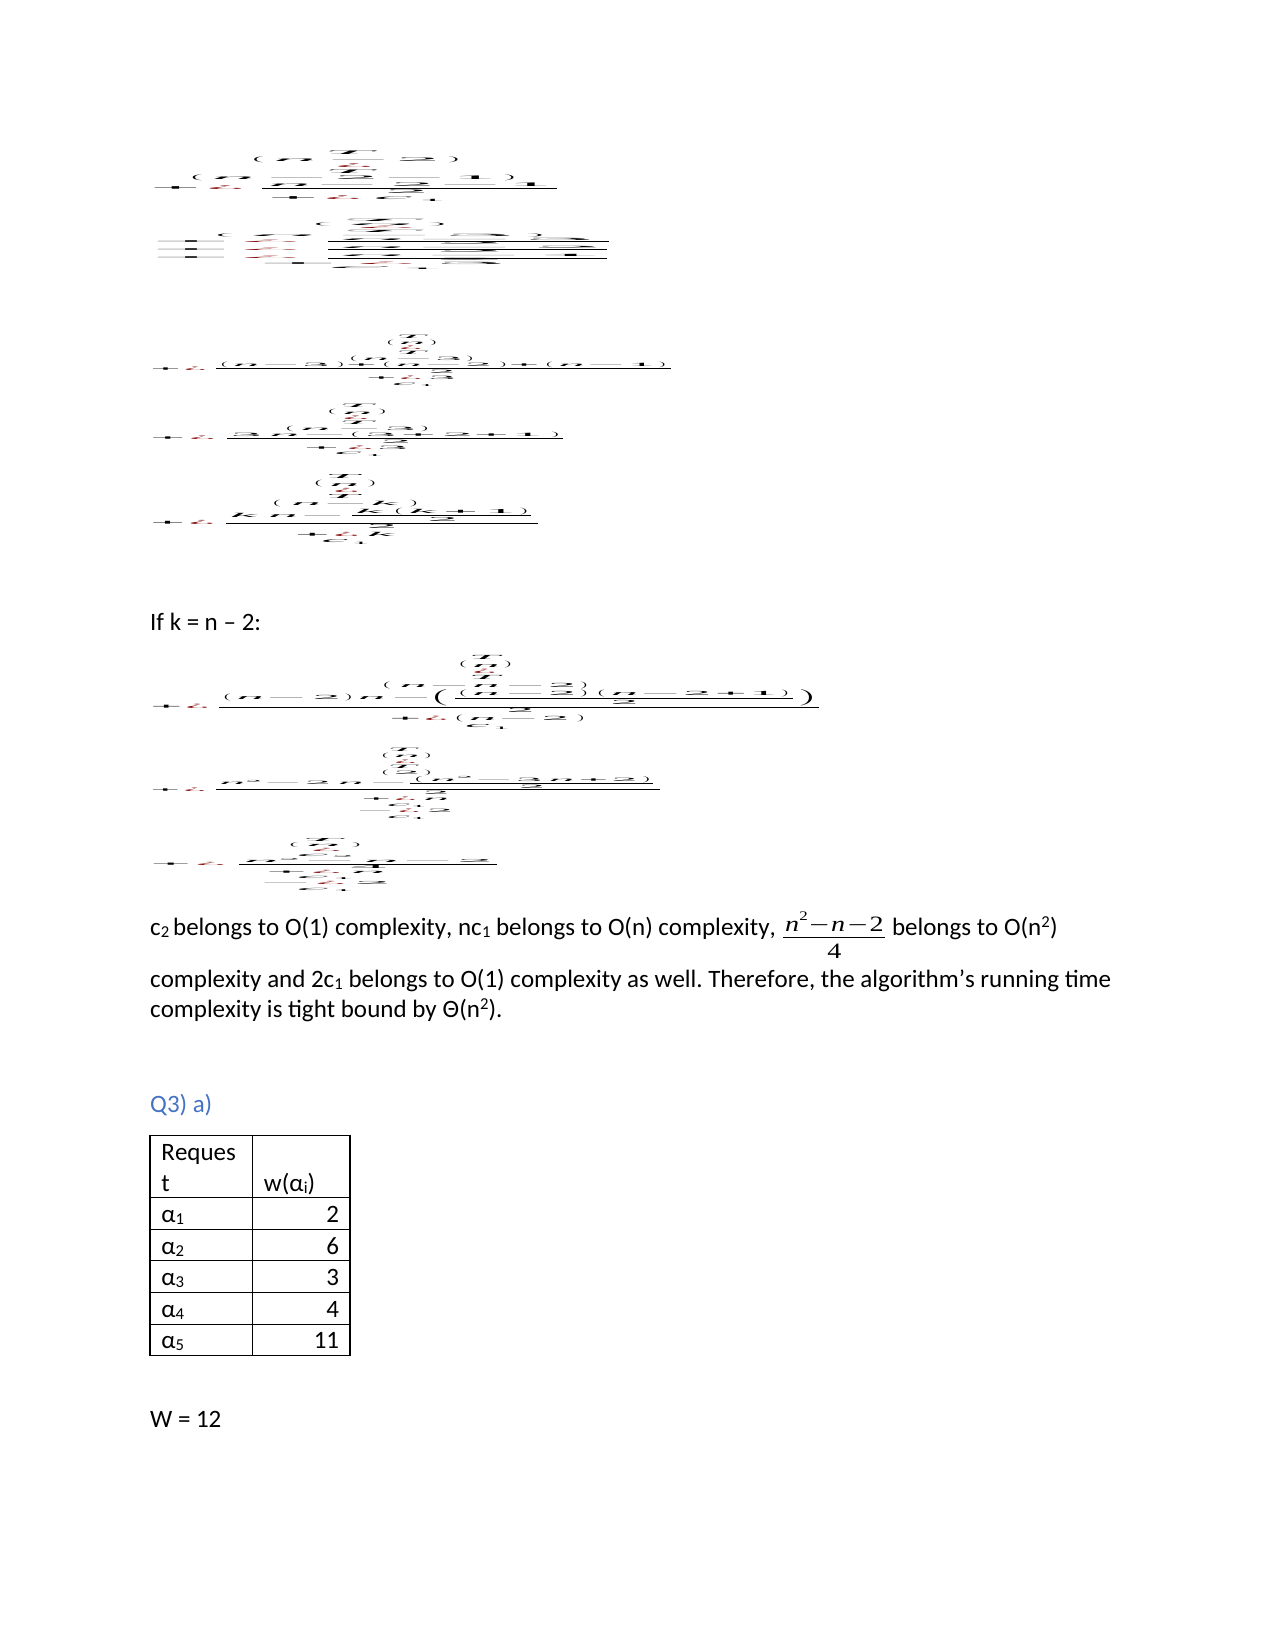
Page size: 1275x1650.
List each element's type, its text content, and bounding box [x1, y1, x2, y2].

text Q3) a) [150, 1088, 1125, 1118]
table_cell 11 [253, 1325, 349, 1355]
table_cell α3 [151, 1261, 252, 1292]
text W = 12 [150, 1403, 1125, 1434]
table_cell 6 [253, 1230, 349, 1260]
table_cell 4 [253, 1293, 349, 1323]
table_cell α5 [151, 1325, 252, 1355]
text If k = n – 2: [150, 606, 1125, 637]
table_cell α2 [151, 1230, 252, 1260]
table_header w(αi) [253, 1136, 349, 1197]
text c2 belongs to O(1) complexity, nc1 belongs to O(n) complexity, belongs to O(n2) complexity and 2c1 belongs to O(1) complexity as well. Therefore, the algorithm’s running time complexity is tight bound by Θ(n2). [150, 908, 1125, 1024]
table_cell α1 [151, 1198, 252, 1229]
table_cell 2 [253, 1198, 349, 1229]
table_cell α4 [151, 1293, 252, 1323]
table_cell 3 [253, 1261, 349, 1292]
table_header Request [151, 1136, 252, 1197]
